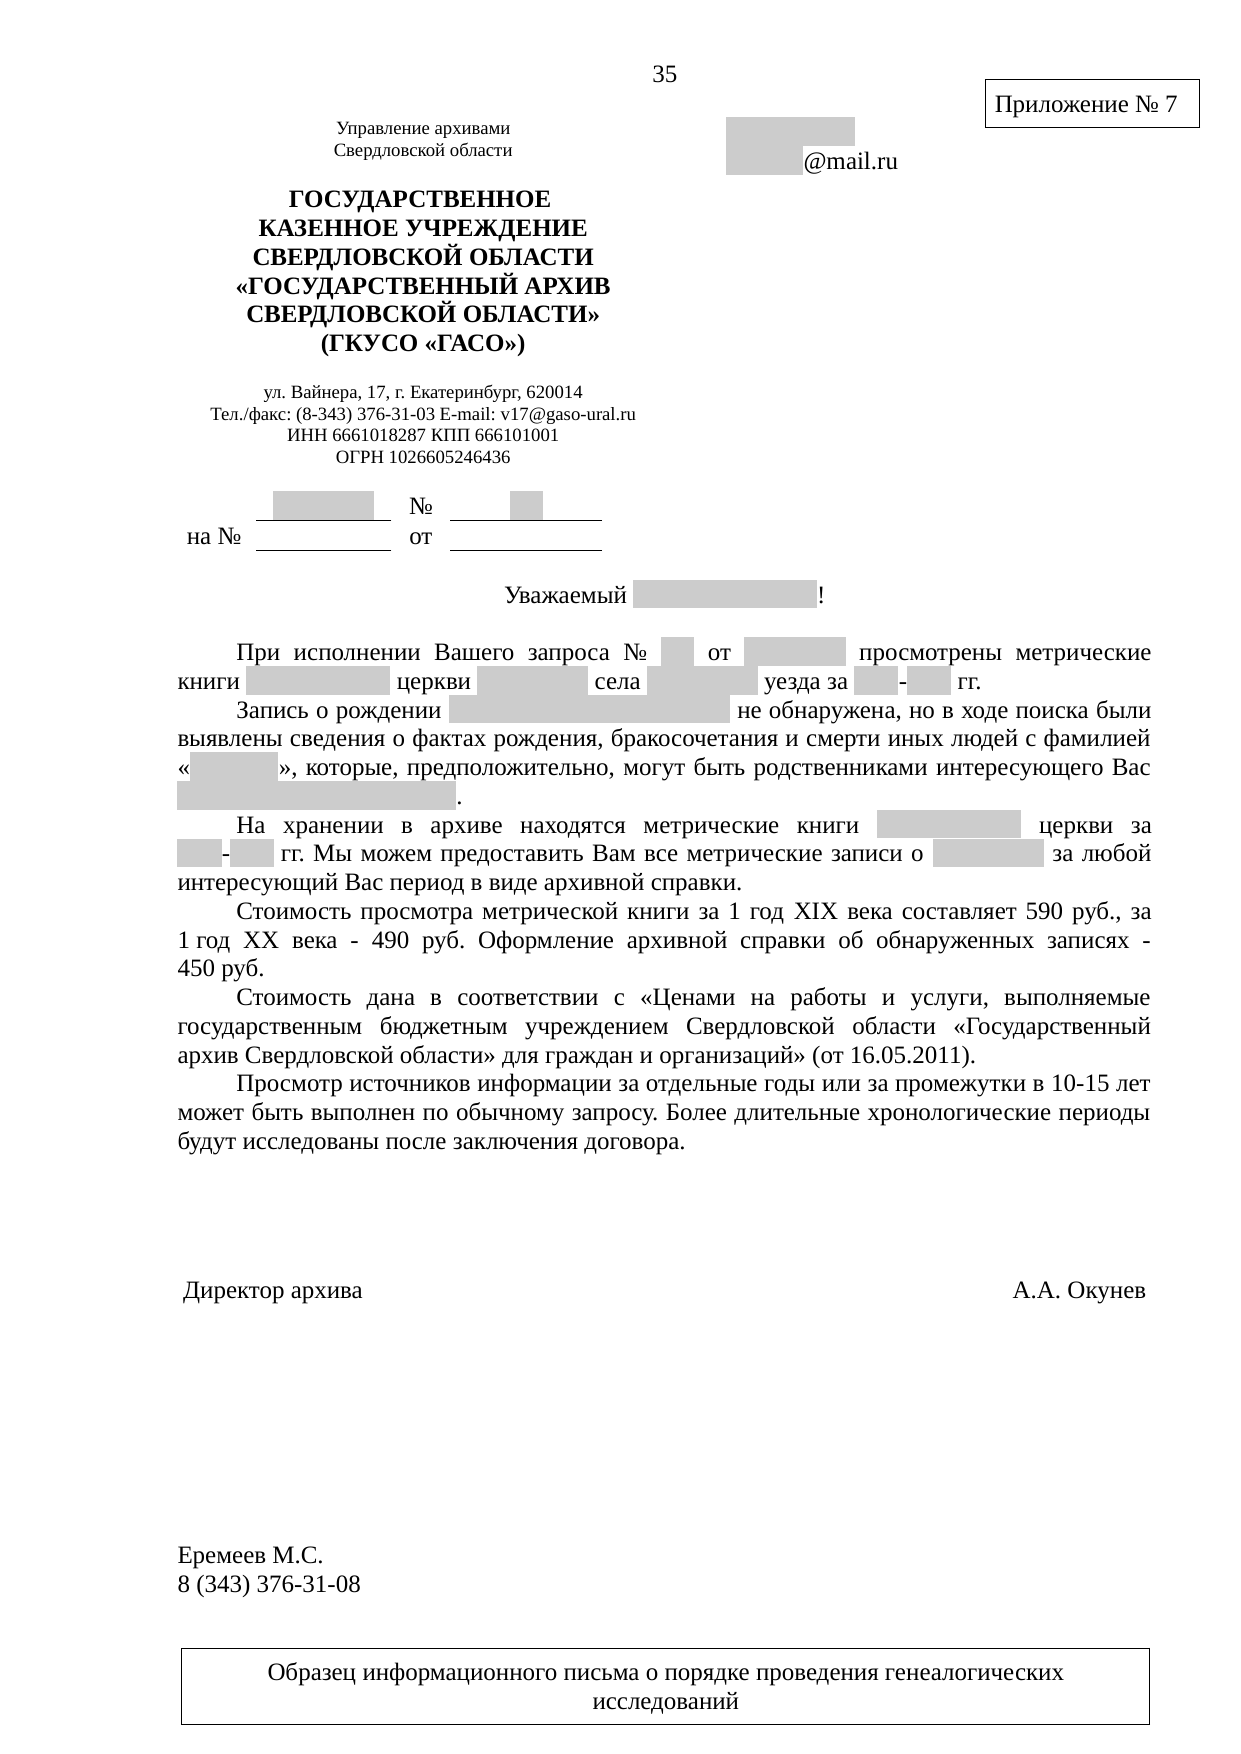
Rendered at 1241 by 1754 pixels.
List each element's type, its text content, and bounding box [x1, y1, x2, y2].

table_cell [444, 521, 608, 551]
table_header А.А. Окунев [664, 1270, 1152, 1310]
table_cell [608, 491, 669, 521]
table_header ???????? ?.?. ???????@mail.ru [669, 117, 1152, 491]
table_cell на № [177, 521, 251, 551]
text Уважаемый ??????? ?????????! [177, 580, 1152, 608]
table_cell [608, 521, 669, 551]
table_cell ??? [444, 491, 608, 521]
text Образец информационного письма о порядке проведения генеалогических исследований [191, 1657, 1140, 1715]
table_cell [669, 491, 1152, 551]
table_header Директор архива [177, 1270, 664, 1310]
table_cell [251, 521, 397, 551]
text Еремеев М.С. [177, 1540, 1152, 1569]
text Приложение № 7 [994, 89, 1190, 118]
text При исполнении Вашего запроса № ??? от ??.??.???? просмотрены метрические книги ????????????? церкви ?????????? села ?????????? уезда за ????-???? гг. [177, 637, 1152, 695]
text На хранении в архиве находятся метрические книги ????????????? церкви за ????‑???? гг. Мы можем предоставить Вам все метрические записи о ?????????? за любой интересующий Вас период в виде архивной справки. [177, 810, 1152, 896]
text Стоимость дана в соответствии с «Ценами на работы и услуги, выполняемые государственным бюджетным учреждением Свердловской области «Государственный архив Свердловской области» для граждан и организаций» (от 16.05.2011). [177, 982, 1152, 1068]
table_header Управление архивами Свердловской области государственное КАЗЕННОЕ Учреждение свердловской области «Государственный архив Свердловской области» (ГКУСО «ГАСО») ул. Вайнера, 17, г. Екатеринбург, 620014 Тел./факс: (8-343) 376-31-03 E-mail: v17@gaso-ural.ru ИНН 6661018287 КПП 666101001 ОГРН 1026605246436 [177, 117, 669, 491]
text Запись о рождении ????????? ?????? ????????? не обнаружена, но в ходе поиска были выявлены сведения о фактах рождения, бракосочетания и смерти иных людей с фамилией «????????», которые, предположительно, могут быть родственниками интересующего Вас ????????? ?????? ?????????. [177, 695, 1152, 810]
table_cell № [397, 491, 444, 521]
table_cell [177, 491, 251, 521]
text 8 (343) 376-31-08 [177, 1569, 1152, 1597]
text Просмотр источников информации за отдельные годы или за промежутки в 10-15 лет может быть выполнен по обычному запросу. Более длительные хронологические периоды будут исследованы после заключения договора. [177, 1068, 1152, 1155]
text Стоимость просмотра метрической книги за 1 год XIX века составляет 590 руб., за 1 год XX века - 490 руб. Оформление архивной справки об обнаруженных записях - 450 руб. [177, 896, 1152, 982]
table_cell от [397, 521, 444, 551]
table_cell ??.??.???? [251, 491, 397, 521]
